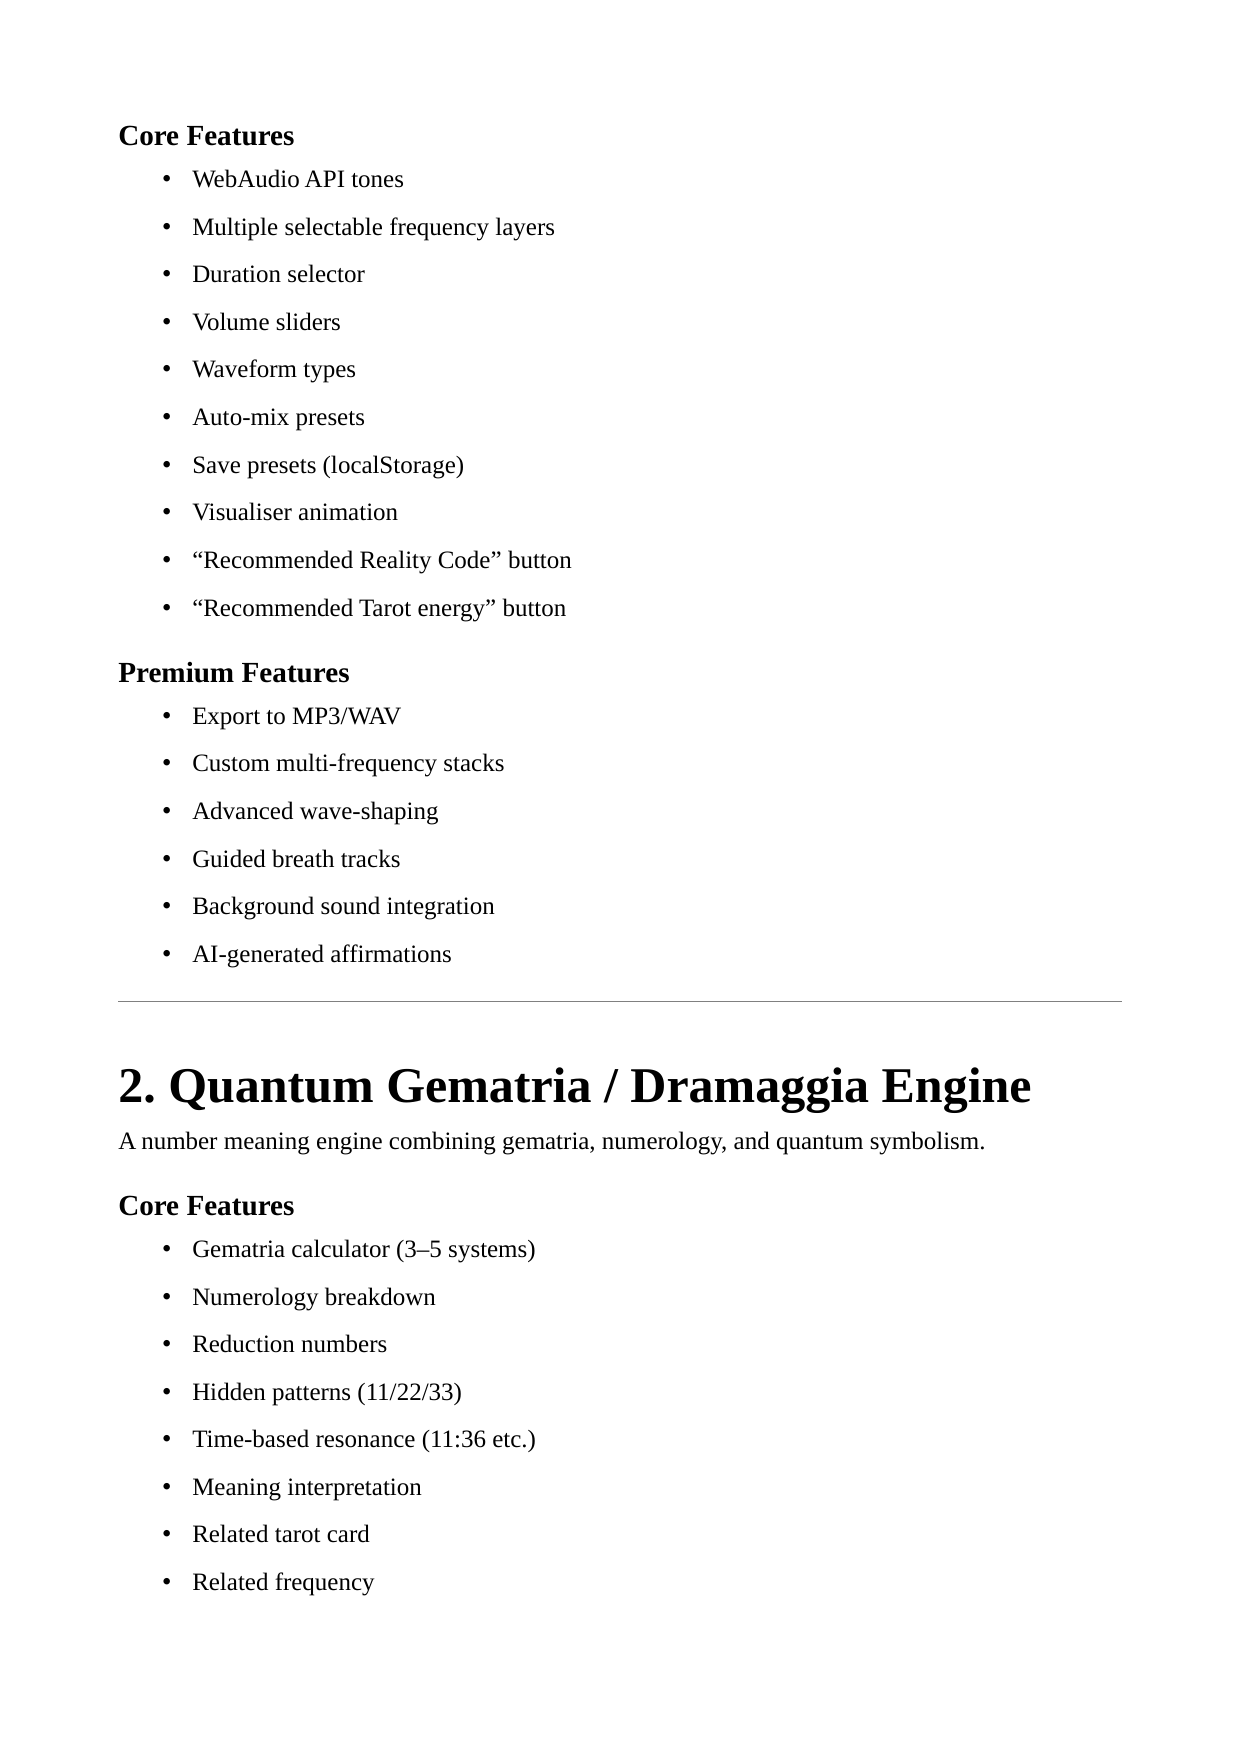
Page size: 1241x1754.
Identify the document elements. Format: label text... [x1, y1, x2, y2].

list Auto-mix presets [162, 402, 1122, 431]
list Related tarot card [162, 1519, 1122, 1548]
list Advanced wave-shaping [162, 796, 1122, 825]
list “Recommended Tarot energy” button [162, 593, 1122, 621]
list Export to MP3/WAV [162, 701, 1122, 729]
list Time-based resonance (11:36 etc.) [162, 1424, 1122, 1453]
list Custom multi-frequency stacks [162, 748, 1122, 777]
list Duration selector [162, 259, 1122, 288]
list Visualiser animation [162, 497, 1122, 526]
subtitle Core Features [118, 118, 1122, 152]
list Numerology breakdown [162, 1282, 1122, 1310]
list Multiple selectable frequency layers [162, 212, 1122, 241]
list Related frequency [162, 1567, 1122, 1596]
text A number meaning engine combining gematria, numerology, and quantum symbolism. [118, 1126, 1122, 1154]
list Save presets (localStorage) [162, 450, 1122, 478]
list “Recommended Reality Code” button [162, 545, 1122, 574]
list Background sound integration [162, 891, 1122, 920]
list AI-generated affirmations [162, 939, 1122, 968]
list Hidden patterns (11/22/33) [162, 1377, 1122, 1406]
list Waveform types [162, 354, 1122, 383]
list Meaning interpretation [162, 1472, 1122, 1501]
list Guided breath tracks [162, 844, 1122, 872]
subtitle 2. Quantum Gematria / Dramaggia Engine [118, 1056, 1122, 1113]
list WebAudio API tones [162, 164, 1122, 193]
subtitle Core Features [118, 1188, 1122, 1221]
subtitle Premium Features [118, 655, 1122, 688]
list Reduction numbers [162, 1329, 1122, 1358]
list Volume sliders [162, 307, 1122, 336]
list Gematria calculator (3–5 systems) [162, 1234, 1122, 1263]
